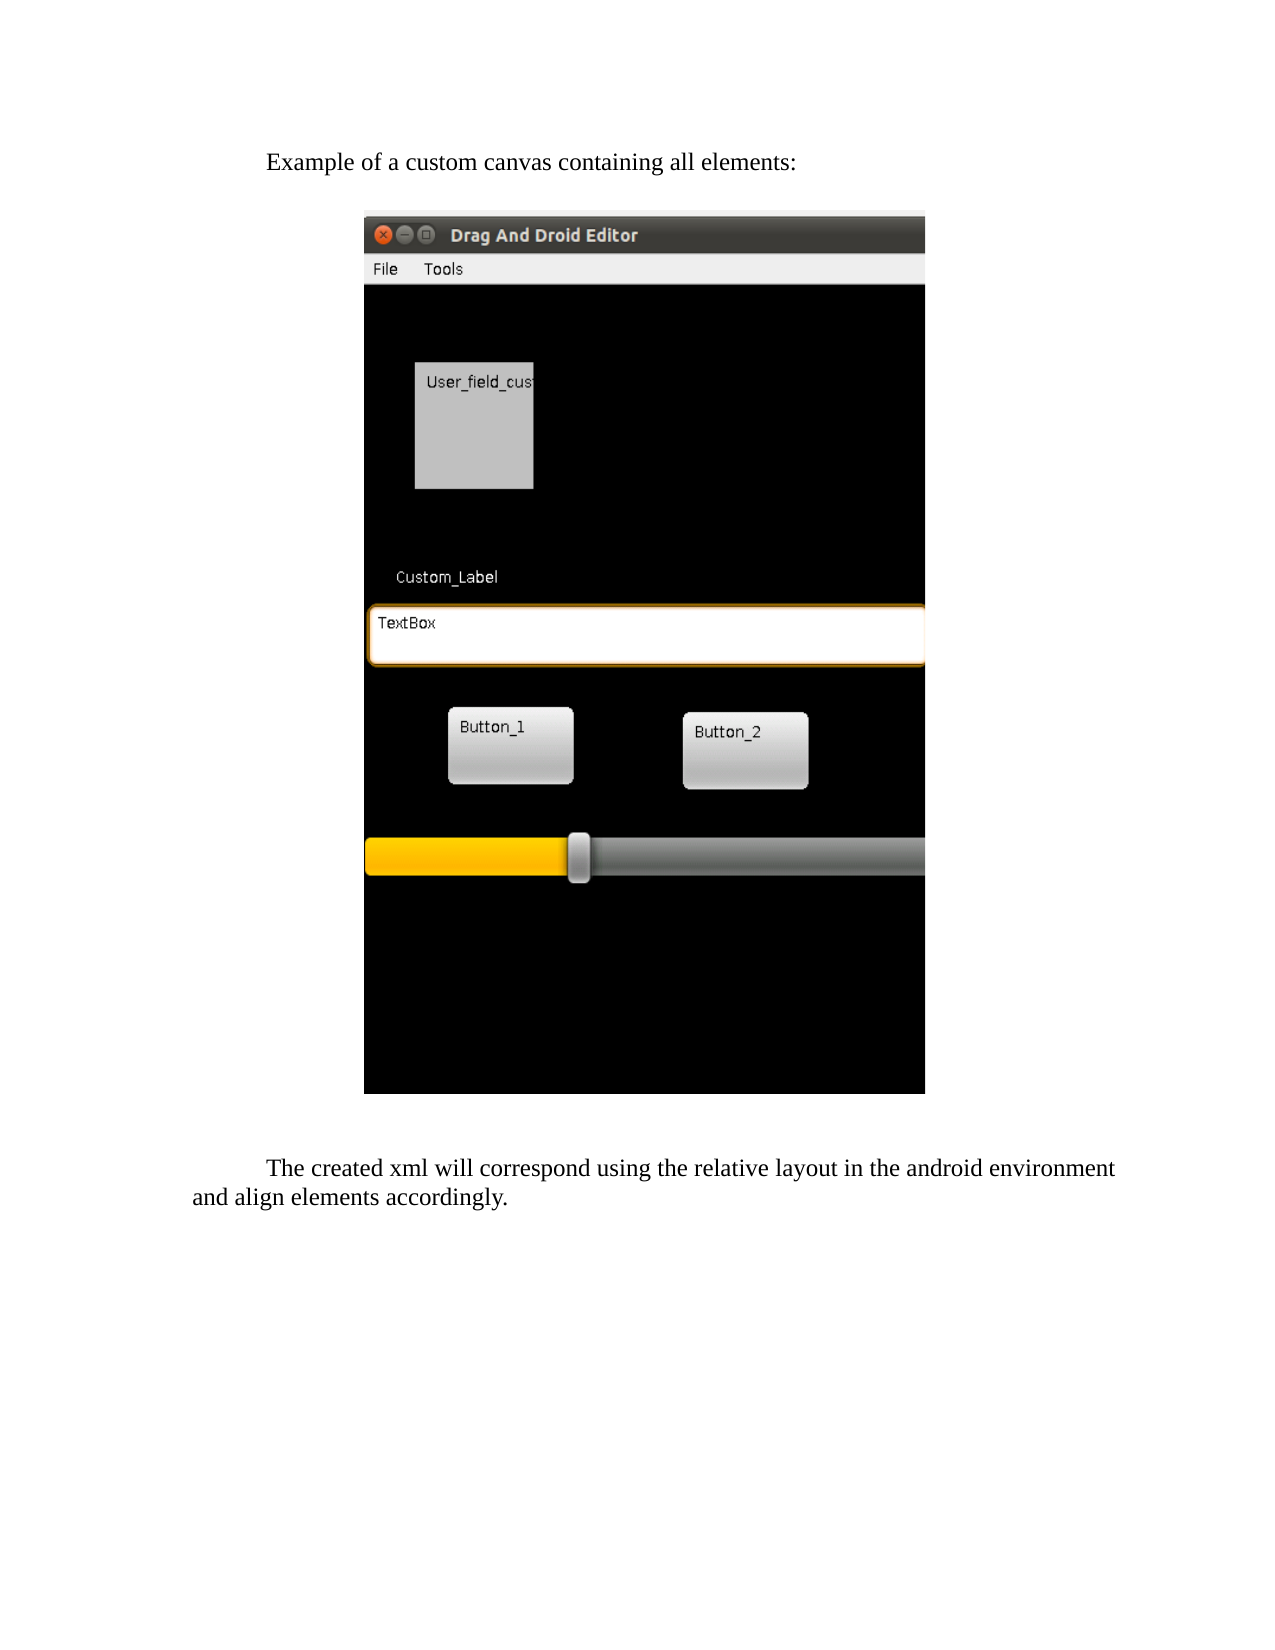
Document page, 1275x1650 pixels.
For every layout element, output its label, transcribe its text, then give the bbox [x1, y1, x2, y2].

picture [579, 210, 887, 1094]
text Example of a custom canvas containing all elements: [118, 147, 1157, 176]
text The created xml will correspond using the relative layout in the android environment and align elements accordingly. [118, 1153, 1157, 1211]
